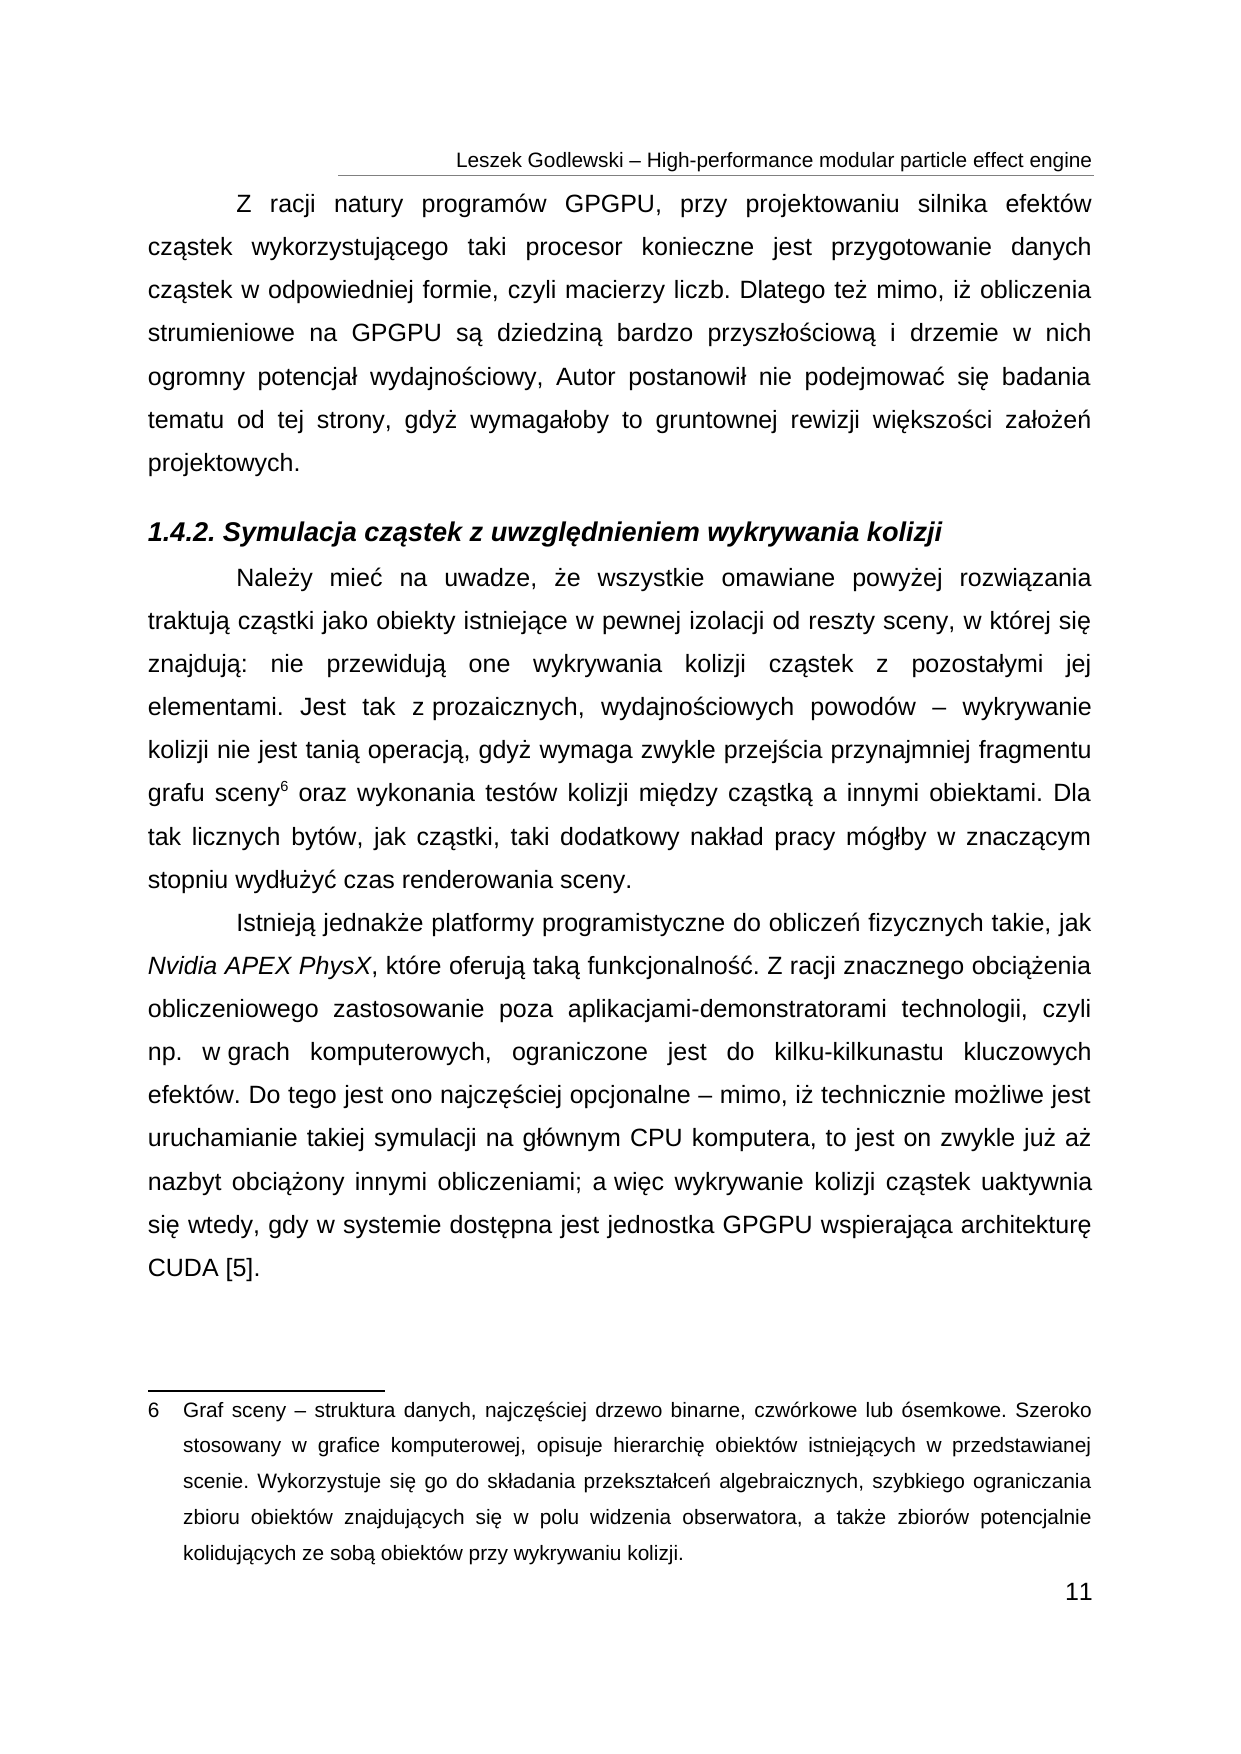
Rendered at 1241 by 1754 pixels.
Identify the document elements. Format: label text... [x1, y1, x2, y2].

text Istnieją jednakże platformy programistyczne do obliczeń fizycznych takie, jak Nvidia APEX PhysX, które oferują taką funkcjonalność. Z racji znacznego obciążenia obliczeniowego zastosowanie poza aplikacjami-demonstratorami technologii, czyli np. w grach komputerowych, ograniczone jest do kilku-kilkunastu kluczowych efektów. Do tego jest ono najczęściej opcjonalne – mimo, iż technicznie możliwe jest uruchamianie takiej symulacji na głównym CPU komputera, to jest on zwykle już aż nazbyt obciążony innymi obliczeniami; a więc wykrywanie kolizji cząstek uaktywnia się wtedy, gdy w systemie dostępna jest jednostka GPGPU wspierająca architekturę CUDA [5]. [148, 908, 1092, 1281]
text Należy mieć na uwadze, że wszystkie omawiane powyżej rozwiązania traktują cząstki jako obiekty istniejące w pewnej izolacji od reszty sceny, w której się znajdują: nie przewidują one wykrywania kolizji cząstek z pozostałymi jej elementami. Jest tak z prozaicznych, wydajnościowych powodów – wykrywanie kolizji nie jest tanią operacją, gdyż wymaga zwykle przejścia przynajmniej fragmentu grafu sceny oraz wykonania testów kolizji między cząstką a innymi obiektami. Dla tak licznych bytów, jak cząstki, taki dodatkowy nakład pracy mógłby w znaczącym stopniu wydłużyć czas renderowania sceny. [148, 563, 1092, 893]
text Z racji natury programów GPGPU, przy projektowaniu silnika efektów cząstek wykorzystującego taki procesor konieczne jest przygotowanie danych cząstek w odpowiedniej formie, czyli macierzy liczb. Dlatego też mimo, iż obliczenia strumieniowe na GPGPU są dziedziną bardzo przyszłościową i drzemie w nich ogromny potencjał wydajnościowy, Autor postanowił nie podejmować się badania tematu od tej strony, gdyż wymagałoby to gruntownej rewizji większości założeń projektowych. [148, 189, 1092, 476]
subtitle Symulacja cząstek z uwzględnieniem wykrywania kolizji [148, 516, 1092, 547]
text Graf sceny – struktura danych, najczęściej drzewo binarne, czwórkowe lub ósemkowe. Szeroko stosowany w grafice komputerowej, opisuje hierarchię obiektów istniejących w przedstawianej scenie. Wykorzystuje się go do składania przekształceń algebraicznych, szybkiego ograniczania zbioru obiektów znajdujących się w polu widzenia obserwatora, a także zbiorów potencjalnie kolidujących ze sobą obiektów przy wykrywaniu kolizji. [148, 1397, 1092, 1565]
